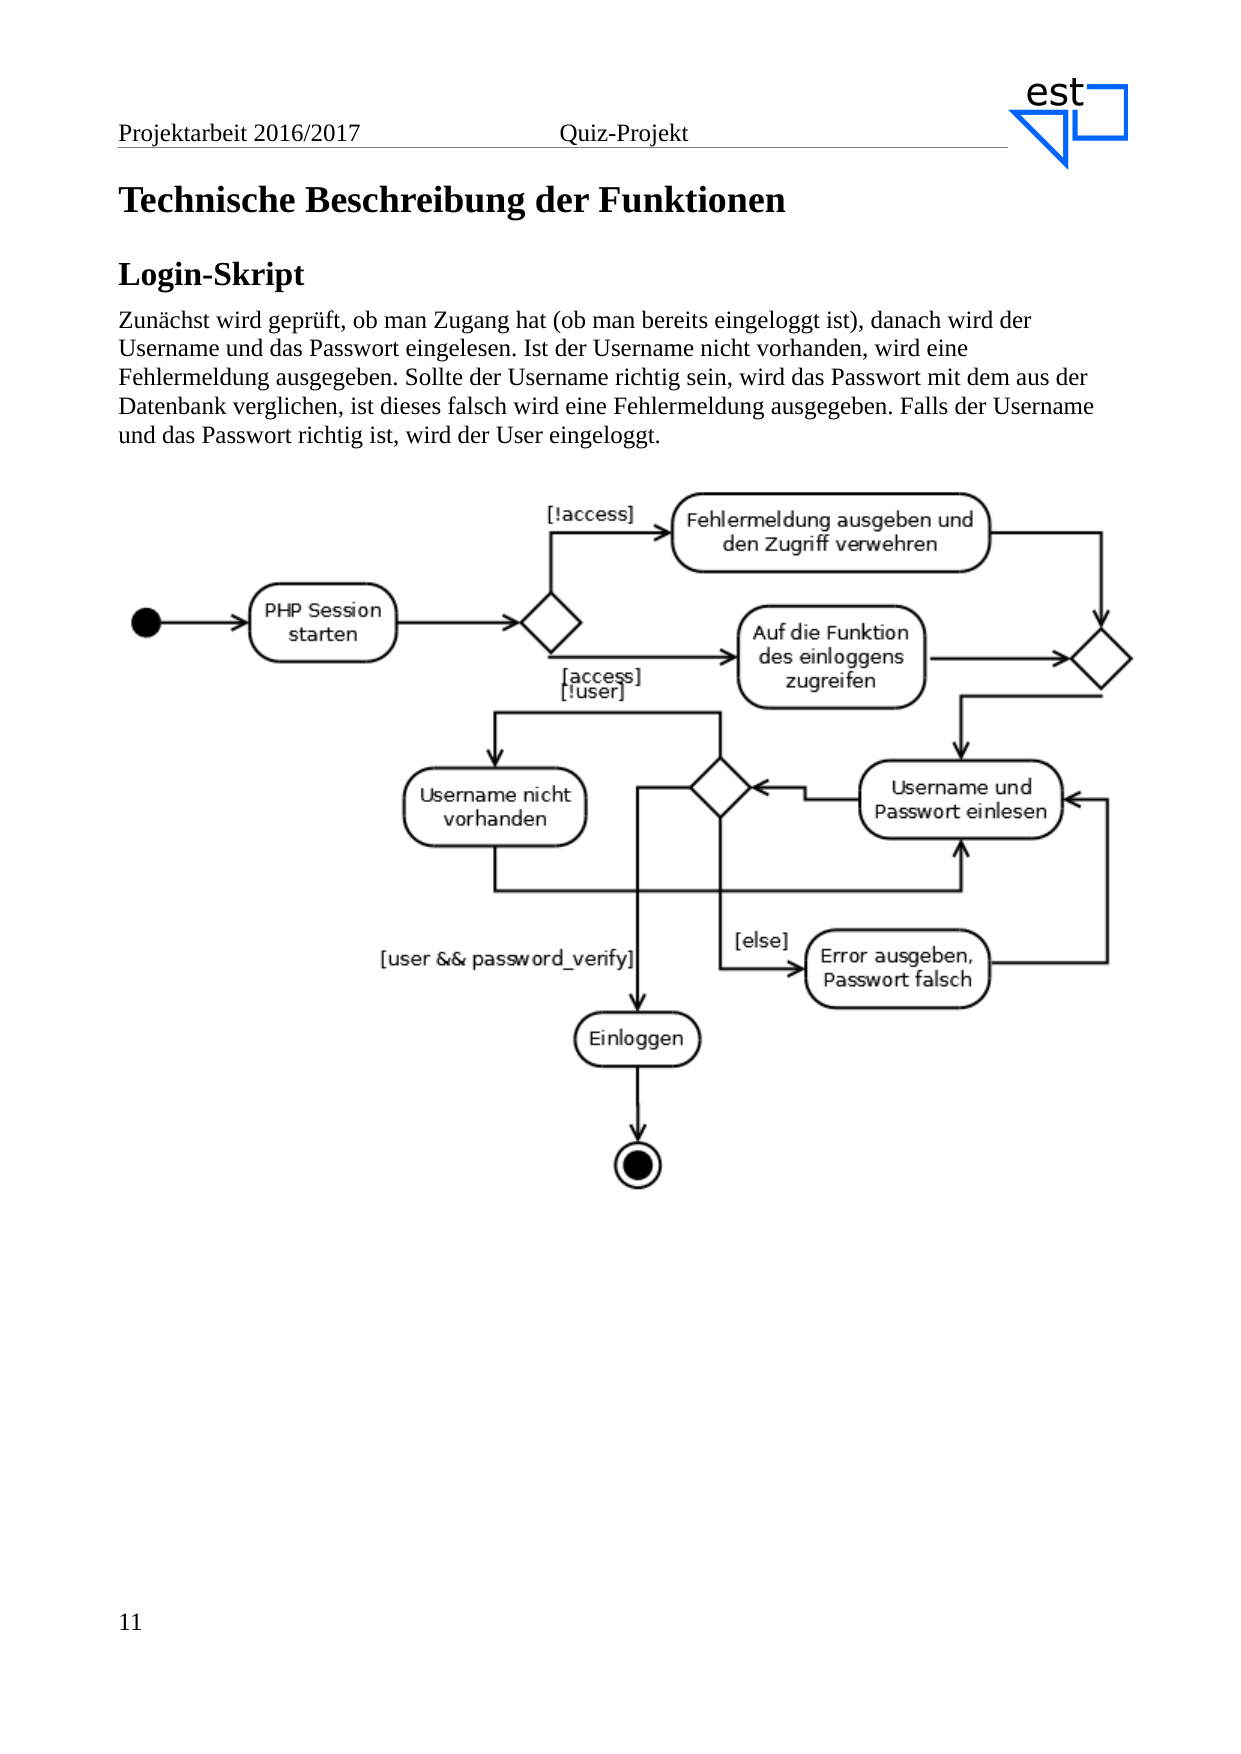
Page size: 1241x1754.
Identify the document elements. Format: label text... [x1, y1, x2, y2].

subtitle Login-Skript [118, 254, 1122, 292]
subtitle Technische Beschreibung der Funktionen [118, 177, 1122, 220]
text Zunächst wird geprüft, ob man Zugang hat (ob man bereits eingeloggt ist), danach wird der Username und das Passwort eingelesen. Ist der Username nicht vorhanden, wird eine Fehlermeldung ausgegeben. Sollte der Username richtig sein, wird das Passwort mit dem aus der Datenbank verglichen, ist dieses falsch wird eine Fehlermeldung ausgegeben. Falls der Username und das Passwort richtig ist, wird der User eingeloggt. [118, 305, 1122, 448]
picture [130, 470, 1135, 1191]
picture [1008, 78, 1128, 170]
